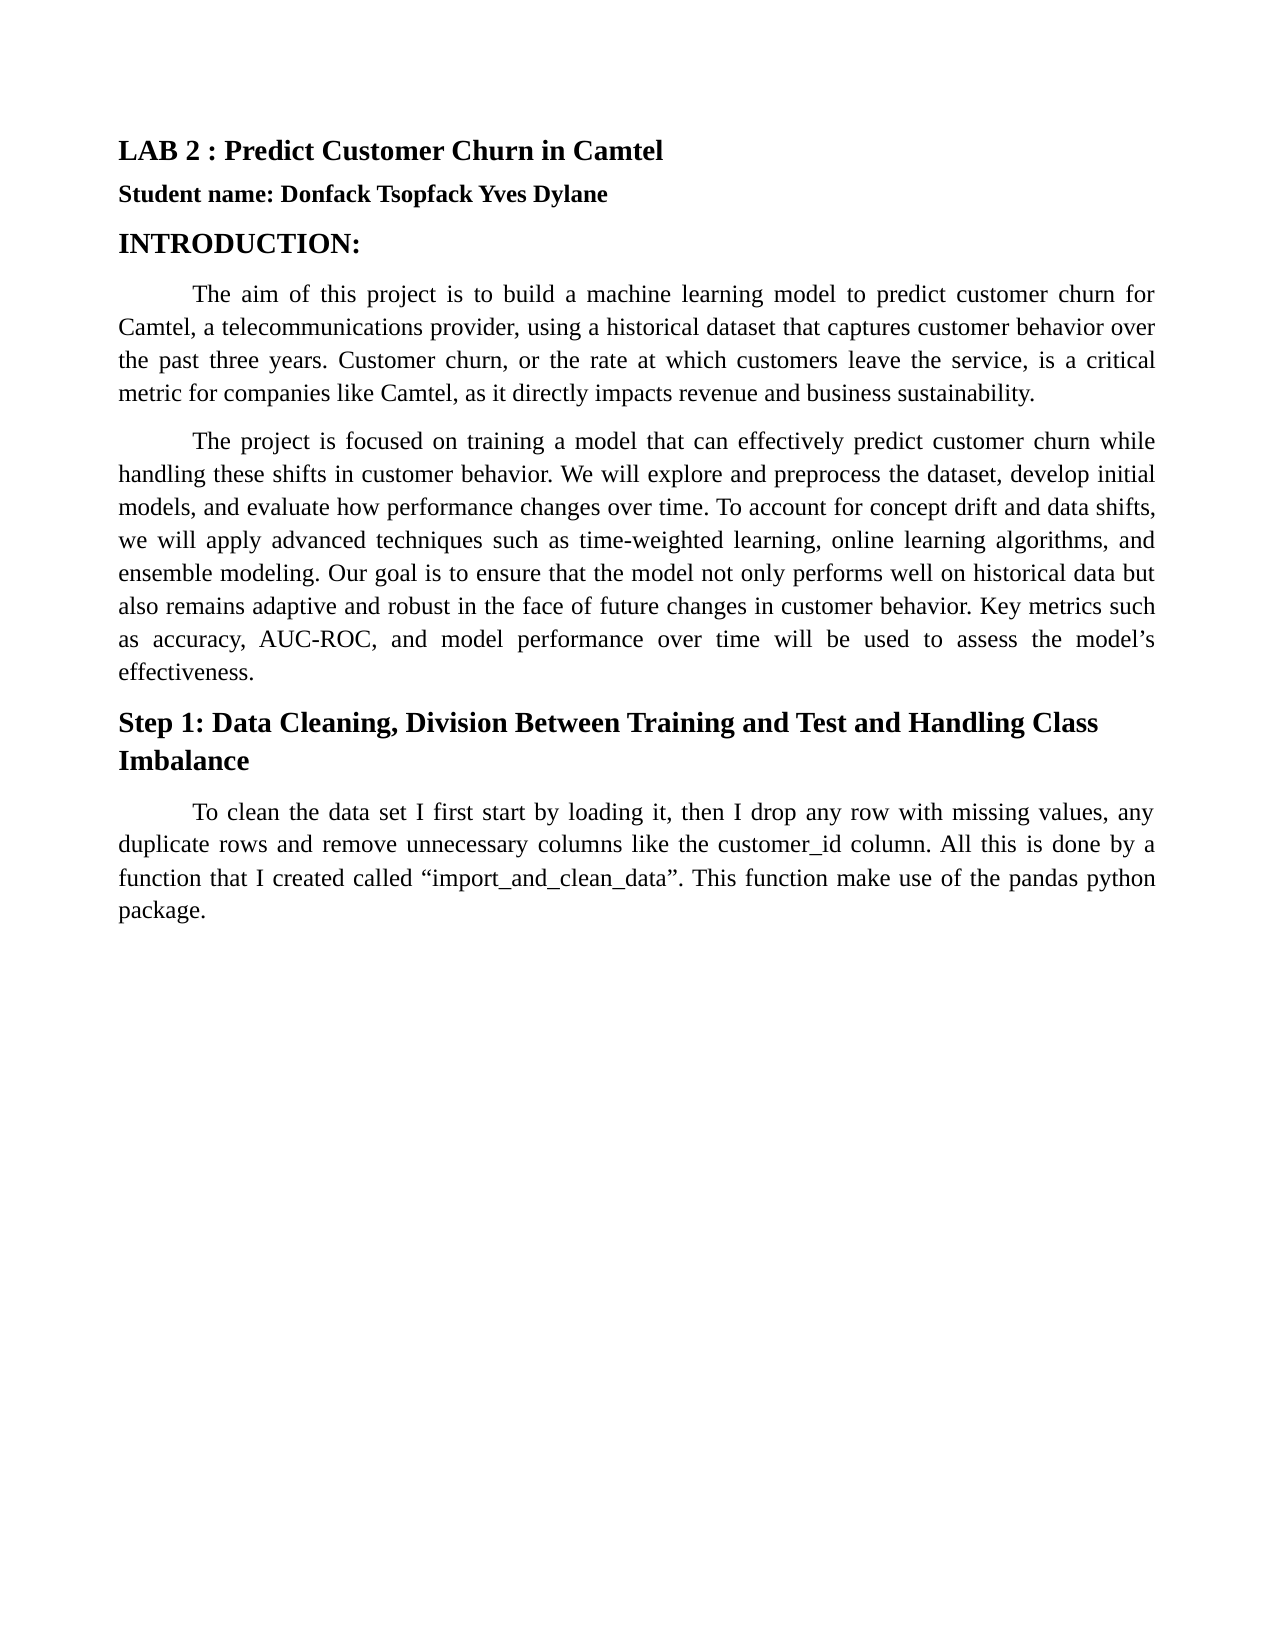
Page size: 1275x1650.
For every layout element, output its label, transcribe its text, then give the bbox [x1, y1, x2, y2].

text INTRODUCTION: [118, 226, 1157, 260]
text Student name: Donfack Tsopfack Yves Dylane [118, 179, 1157, 207]
text The aim of this project is to build a machine learning model to predict customer churn for Camtel, a telecommunications provider, using a historical dataset that captures customer behavior over the past three years. Customer churn, or the rate at which customers leave the service, is a critical metric for companies like Camtel, as it directly impacts revenue and business sustainability. [118, 279, 1157, 407]
text To clean the data set I first start by loading it, then I drop any row with missing values, any duplicate rows and remove unnecessary columns like the customer_id column. All this is done by a function that I created called “import_and_clean_data”. This function make use of the pandas python package. [118, 797, 1157, 924]
text Step 1: Data Cleaning, Division Between Training and Test and Handling Class Imbalance [118, 705, 1157, 777]
text The project is focused on training a model that can effectively predict customer churn while handling these shifts in customer behavior. We will explore and preprocess the dataset, develop initial models, and evaluate how performance changes over time. To account for concept drift and data shifts, we will apply advanced techniques such as time-weighted learning, online learning algorithms, and ensemble modeling. Our goal is to ensure that the model not only performs well on historical data but also remains adaptive and robust in the face of future changes in customer behavior. Key metrics such as accuracy, AUC-ROC, and model performance over time will be used to assess the model’s effectiveness. [118, 426, 1157, 686]
subtitle LAB 2 : Predict Customer Churn in Camtel [118, 133, 1157, 166]
